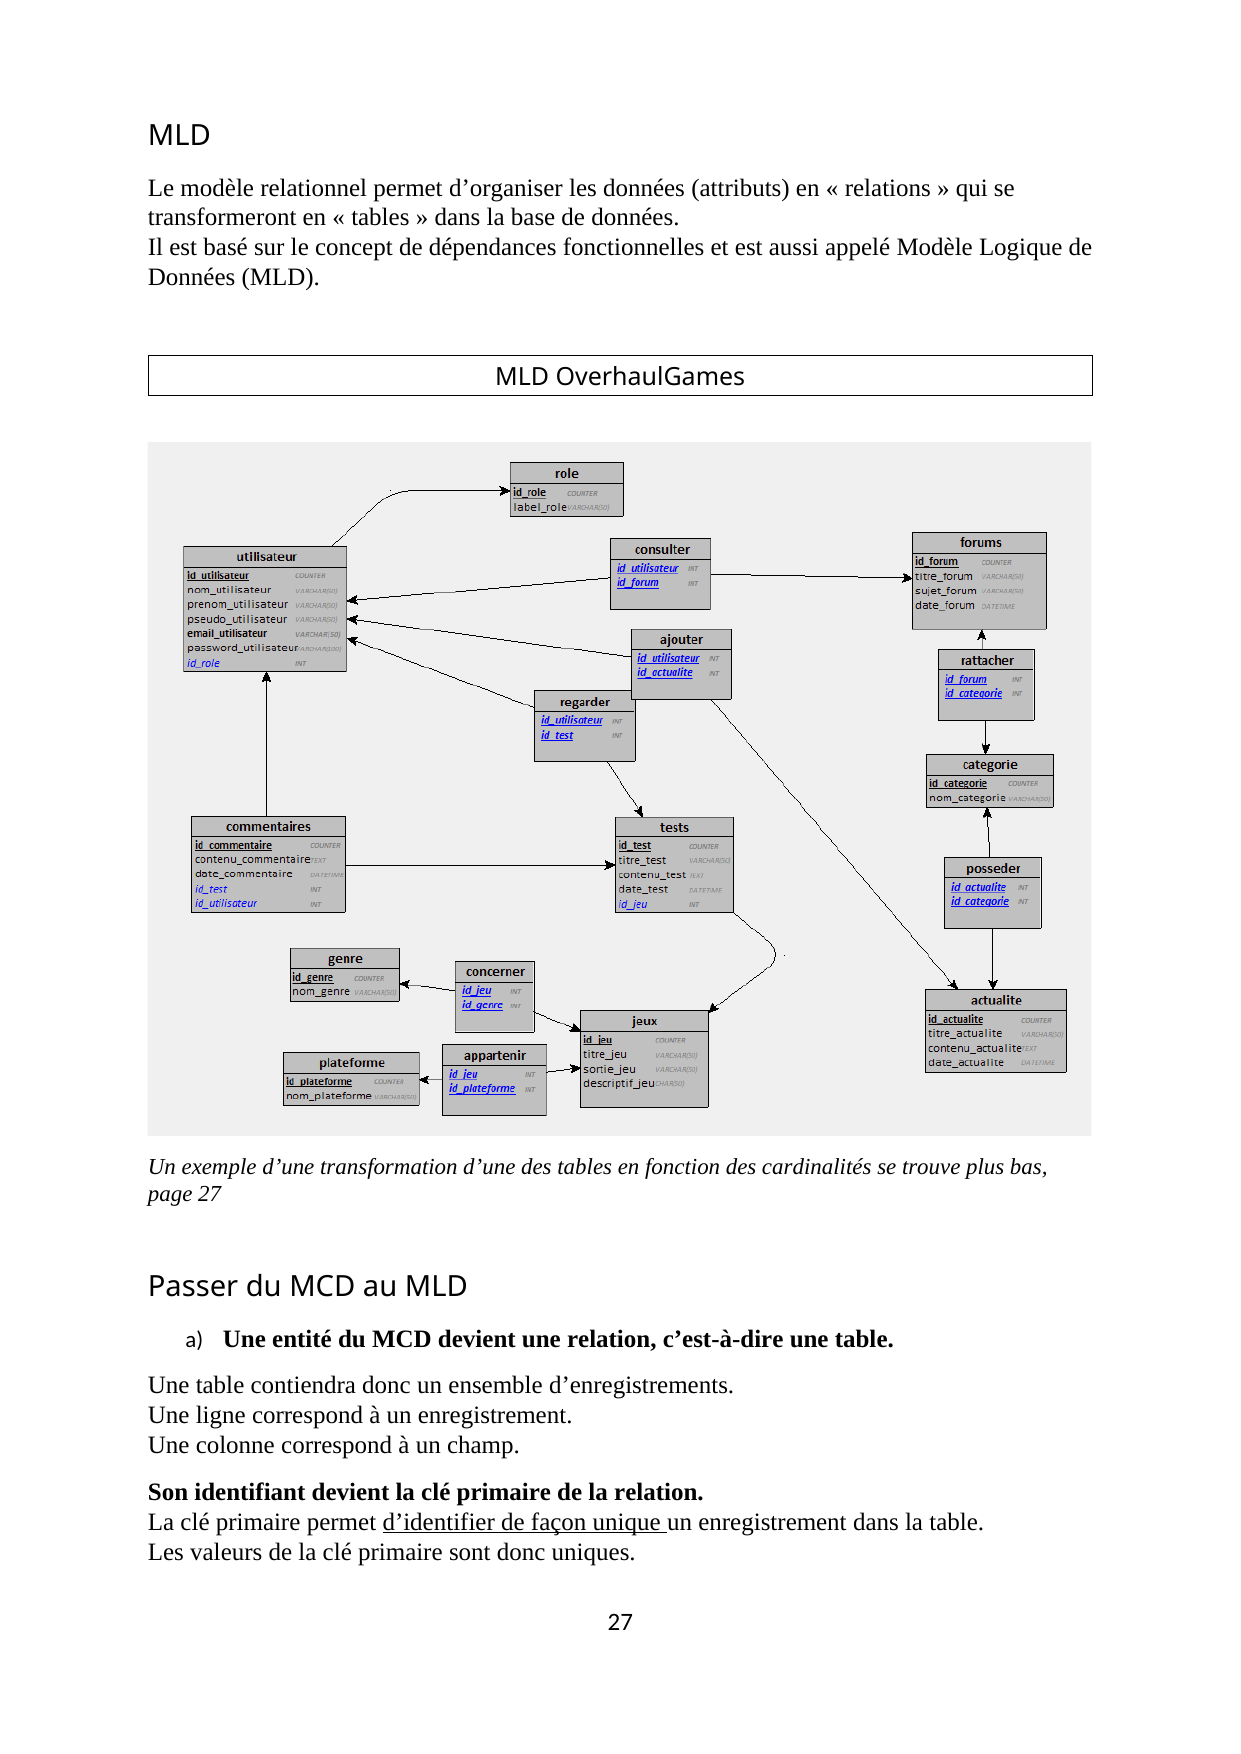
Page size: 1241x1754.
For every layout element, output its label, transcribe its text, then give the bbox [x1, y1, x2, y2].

text Le modèle relationnel permet d’organiser les données (attributs) en « relations » qui se transformeront en « tables » dans la base de données. Il est basé sur le concept de dépendances fonctionnelles et est aussi appelé Modèle Logique de Données (MLD). [148, 173, 1093, 291]
text Une table contiendra donc un ensemble d’enregistrements. Une ligne correspond à un enregistrement. Une colonne correspond à un champ. [148, 1371, 1093, 1459]
text MLD OverhaulGames [149, 356, 1092, 395]
text MLD [148, 115, 1093, 154]
text Son identifiant devient la clé primaire de la relation. La clé primaire permet d’identifier de façon unique un enregistrement dans la table. Les valeurs de la clé primaire sont donc uniques. [148, 1477, 1093, 1565]
list Une entité du MCD devient une relation, c’est-à-dire une table. [185, 1324, 1093, 1353]
text Un exemple d’une transformation d’une des tables en fonction des cardinalités se trouve plus bas, page 27 [148, 1153, 1093, 1207]
text Passer du MCD au MLD [148, 1224, 1093, 1305]
